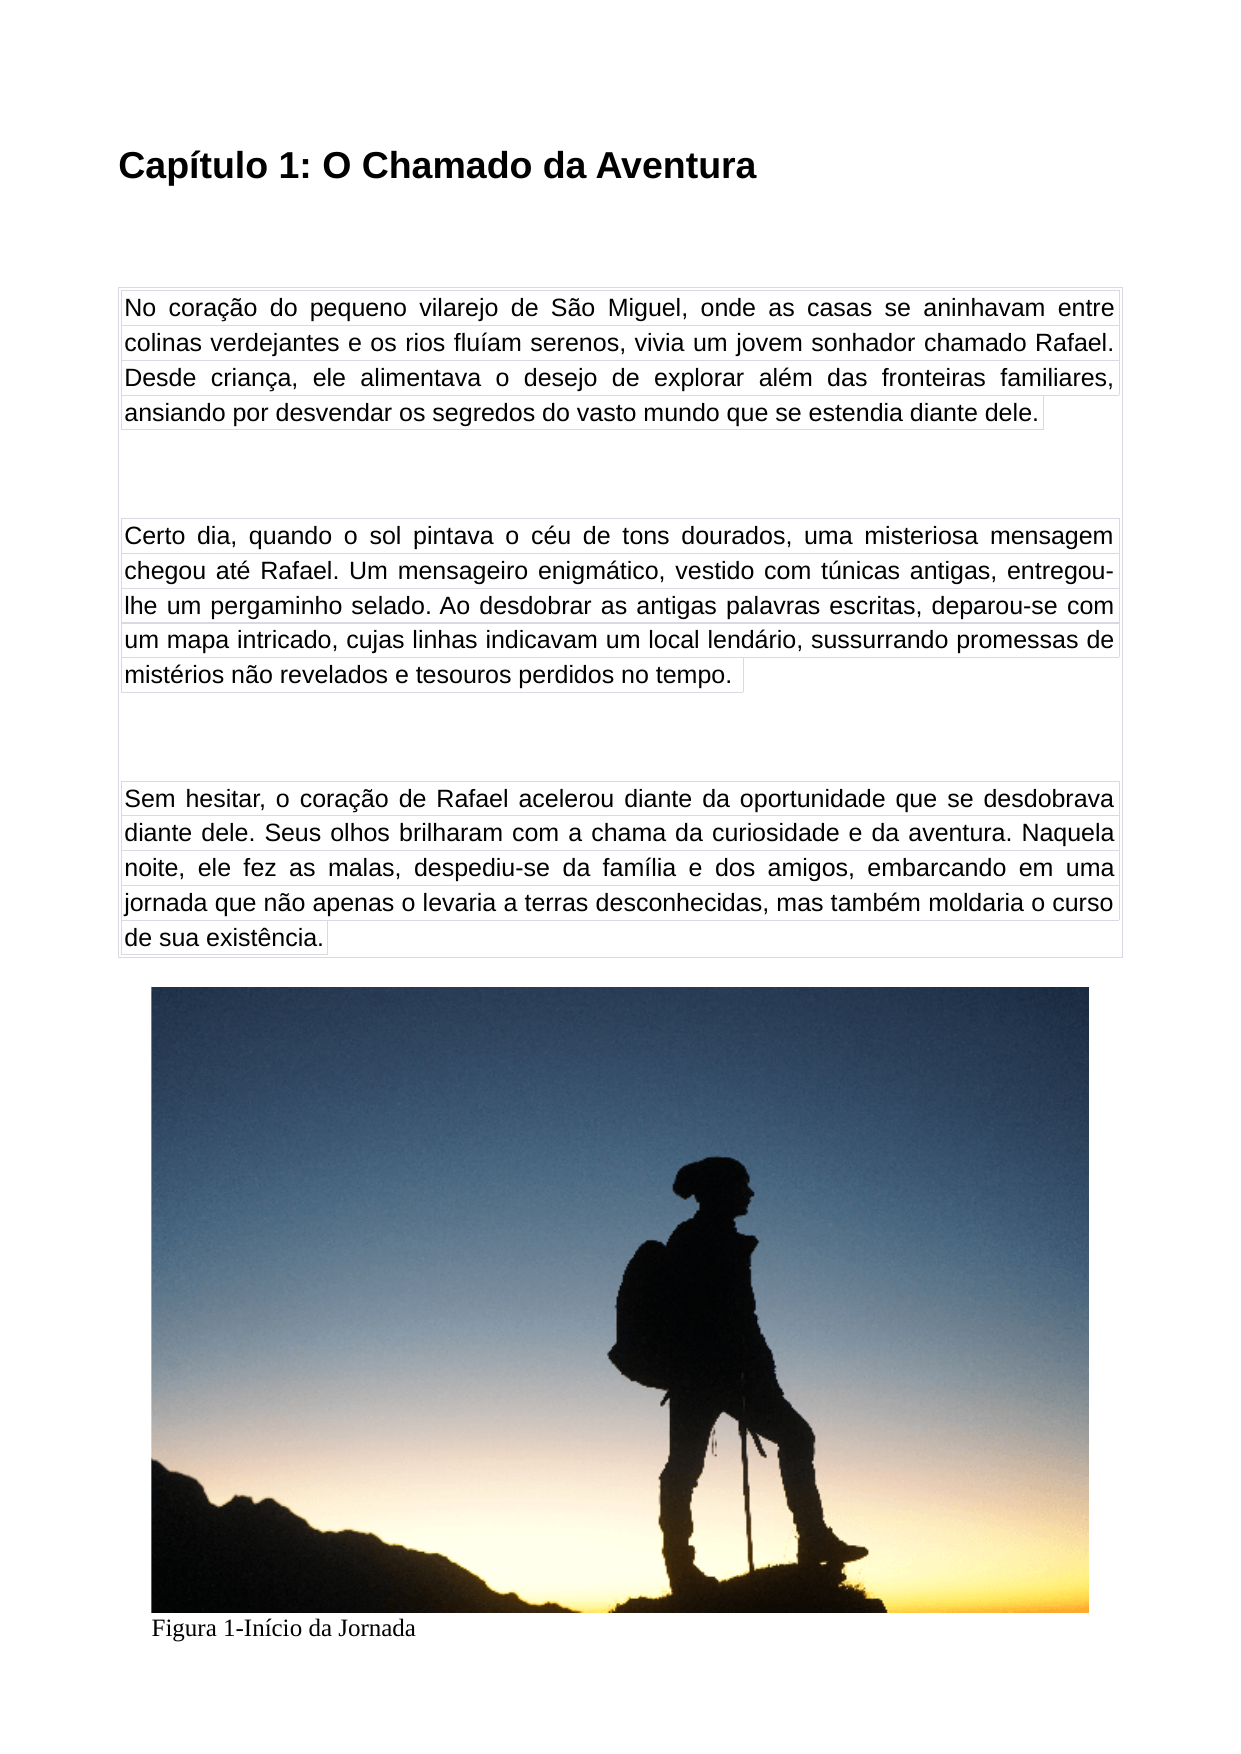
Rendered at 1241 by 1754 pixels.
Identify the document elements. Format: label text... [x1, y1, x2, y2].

text No coração do pequeno vilarejo de São Miguel, onde as casas se aninhavam entre colinas verdejantes e os rios fluíam serenos, vivia um jovem sonhador chamado Rafael. Desde criança, ele alimentava o desejo de explorar além das fronteiras familiares, ansiando por desvendar os segredos do vasto mundo que se estendia diante dele. [119, 288, 1122, 429]
picture [151, 987, 1089, 1613]
text Figura 1-Início da Jornada [151, 1613, 1089, 1641]
text [151, 975, 1089, 987]
subtitle Capítulo 1: O Chamado da Aventura [118, 143, 1122, 186]
text Sem hesitar, o coração de Rafael acelerou diante da oportunidade que se desdobrava diante dele. Seus olhos brilharam com a chama da curiosidade e da aventura. Naquela noite, ele fez as malas, despediu-se da família e dos amigos, embarcando em uma jornada que não apenas o levaria a terras desconhecidas, mas também moldaria o curso de sua existência. [119, 777, 1122, 957]
text Certo dia, quando o sol pintava o céu de tons dourados, uma misteriosa mensagem chegou até Rafael. Um mensageiro enigmático, vestido com túnicas antigas, entregou-lhe um pergaminho selado. Ao desdobrar as antigas palavras escritas, deparou-se com um mapa intricado, cujas linhas indicavam um local lendário, sussurrando promessas de mistérios não revelados e tesouros perdidos no tempo. [119, 515, 1122, 692]
